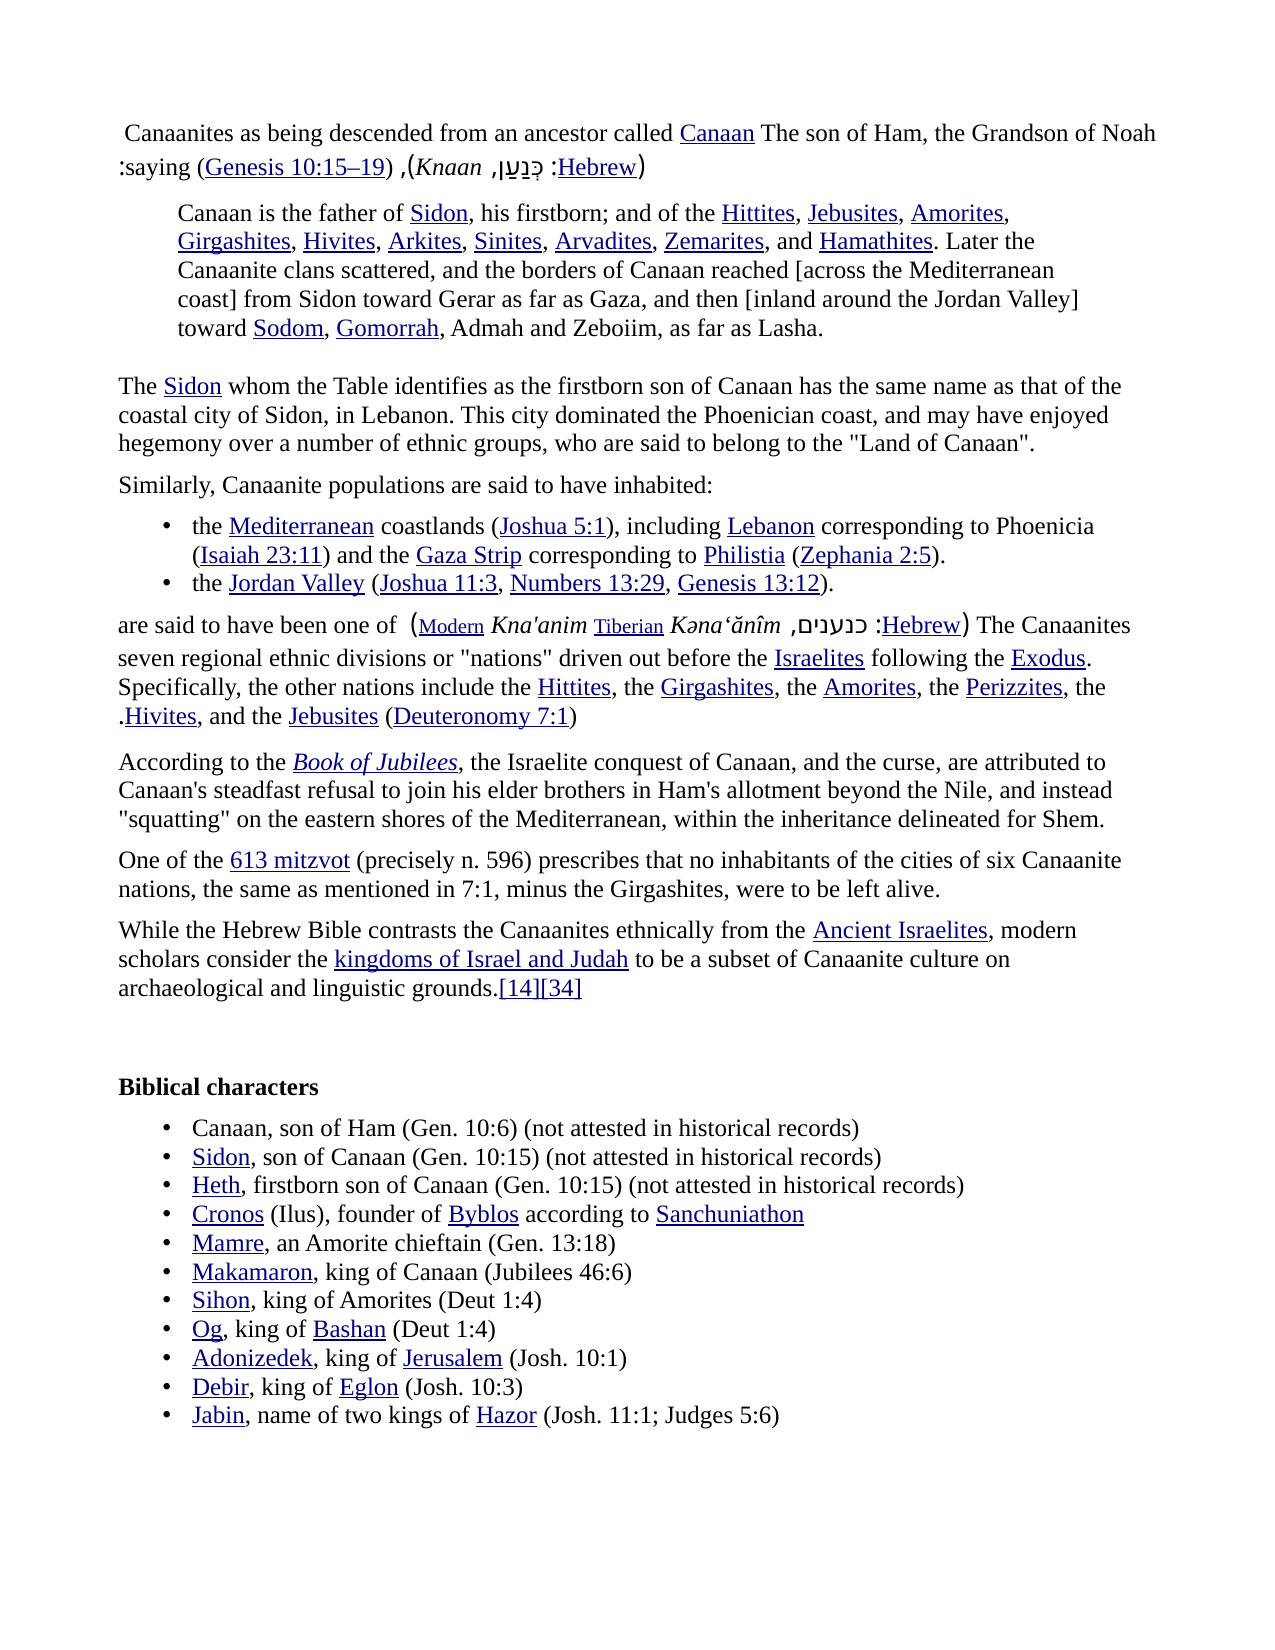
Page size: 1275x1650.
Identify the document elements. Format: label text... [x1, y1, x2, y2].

list Canaan, son of Ham (Gen. 10:6) (not attested in historical records) [162, 1113, 1157, 1142]
list Heth, firstborn son of Canaan (Gen. 10:15) (not attested in historical records) [162, 1171, 1157, 1199]
list Sidon, son of Canaan (Gen. 10:15) (not attested in historical records) [162, 1142, 1157, 1171]
text One of the 613 mitzvot (precisely n. 596) prescribes that no inhabitants of the cities of six Canaanite nations, the same as mentioned in 7:1, minus the Girgashites, were to be left alive. [118, 846, 1157, 903]
text The Canaanites (Hebrew: כנענים, Modern Kna'anim Tiberian Kənaʻănîm) are said to have been one of seven regional ethnic divisions or "nations" driven out before the Israelites following the Exodus. Specifically, the other nations include the Hittites, the Girgashites, the Amorites, the Perizzites, the Hivites, and the Jebusites (Deuteronomy 7:1). [118, 610, 1157, 734]
list the Mediterranean coastlands (Joshua 5:1), including Lebanon corresponding to Phoenicia (Isaiah 23:11) and the Gaza Strip corresponding to Philistia (Zephania 2:5). [162, 511, 1157, 568]
list Adonizedek, king of Jerusalem (Josh. 10:1) [162, 1343, 1157, 1372]
list Sihon, king of Amorites (Deut 1:4) [162, 1286, 1157, 1314]
text According to the Book of Jubilees, the Israelite conquest of Canaan, and the curse, are attributed to Canaan's steadfast refusal to join his elder brothers in Ham's allotment beyond the Nile, and instead "squatting" on the eastern shores of the Mediterranean, within the inheritance delineated for Shem. [118, 747, 1157, 833]
list the Jordan Valley (Joshua 11:3, Numbers 13:29, Genesis 13:12). [162, 568, 1157, 597]
text The part of the book of Genesis in the Hebrew Bible often called the Table of Nations describes the Canaanites as being descended from an ancestor called Canaan The son of Ham, the Grandson of Noah (Hebrew: כְּנַעַן, Knaan), saying (Genesis 10:15–19): [118, 118, 1157, 185]
text Similarly, Canaanite populations are said to have inhabited: [118, 470, 1157, 498]
list Debir, king of Eglon (Josh. 10:3) [162, 1372, 1157, 1401]
list Makamaron, king of Canaan (Jubilees 46:6) [162, 1257, 1157, 1286]
list Mamre, an Amorite chieftain (Gen. 13:18) [162, 1228, 1157, 1257]
list Og, king of Bashan (Deut 1:4) [162, 1314, 1157, 1343]
text While the Hebrew Bible contrasts the Canaanites ethnically from the Ancient Israelites, modern scholars consider the kingdoms of Israel and Judah to be a subset of Canaanite culture on archaeological and linguistic grounds.[14][34] [118, 916, 1157, 1002]
text Biblical characters [118, 1072, 1157, 1101]
list Jabin, name of two kings of Hazor (Josh. 11:1; Judges 5:6) [162, 1401, 1157, 1429]
list Cronos (Ilus), founder of Byblos according to Sanchuniathon [162, 1199, 1157, 1228]
text Canaan is the father of Sidon, his firstborn; and of the Hittites, Jebusites, Amorites, Girgashites, Hivites, Arkites, Sinites, Arvadites, Zemarites, and Hamathites. Later the Canaanite clans scattered, and the borders of Canaan reached [across the Mediterranean coast] from Sidon toward Gerar as far as Gaza, and then [inland around the Jordan Valley] toward Sodom, Gomorrah, Admah and Zeboiim, as far as Lasha. [177, 198, 1098, 341]
text The Sidon whom the Table identifies as the firstborn son of Canaan has the same name as that of the coastal city of Sidon, in Lebanon. This city dominated the Phoenician coast, and may have enjoyed hegemony over a number of ethnic groups, who are said to belong to the "Land of Canaan". [118, 371, 1157, 457]
